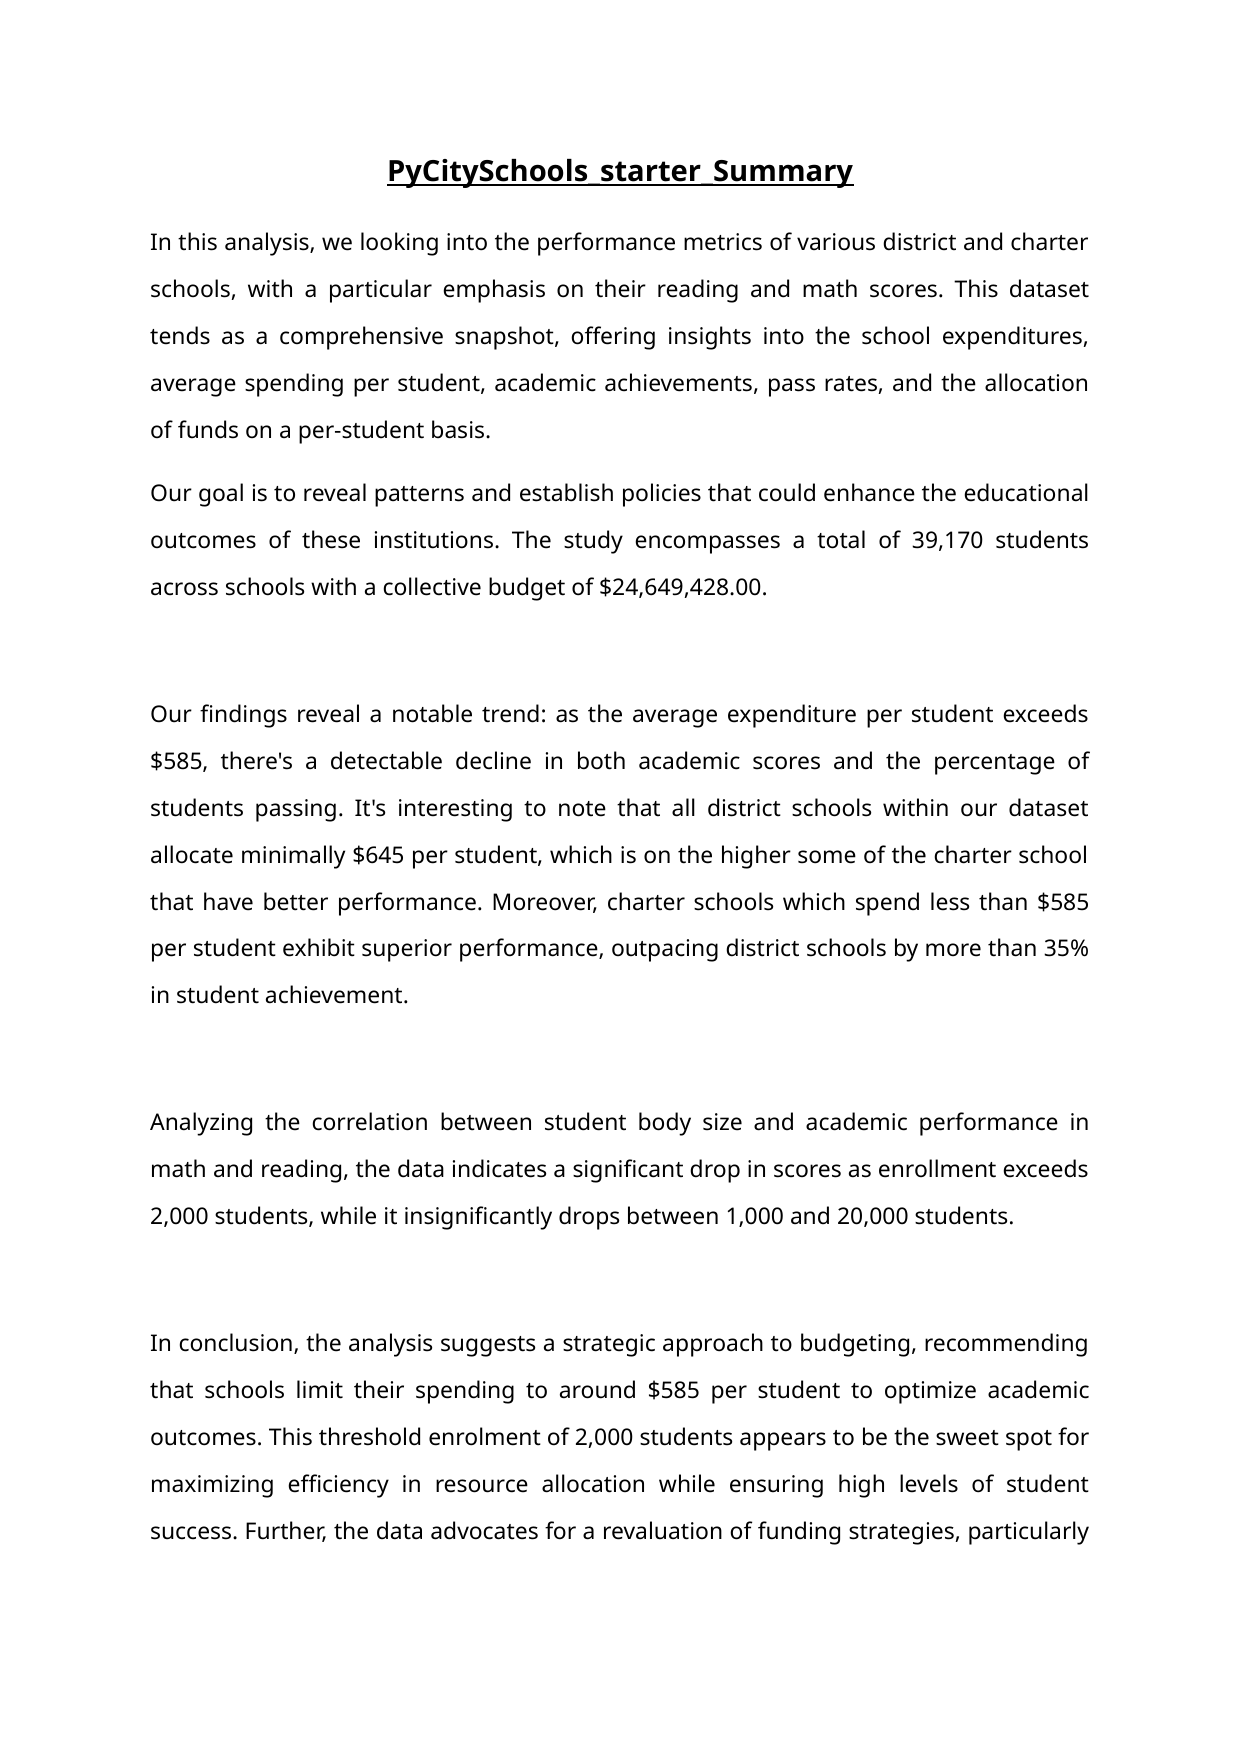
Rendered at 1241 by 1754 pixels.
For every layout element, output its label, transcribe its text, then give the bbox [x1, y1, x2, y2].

text Analyzing the correlation between student body size and academic performance in math and reading, the data indicates a significant drop in scores as enrollment exceeds 2,000 students, while it insignificantly drops between 1,000 and 20,000 students. [150, 1106, 1090, 1231]
text In this analysis, we looking into the performance metrics of various district and charter schools, with a particular emphasis on their reading and math scores. This dataset tends as a comprehensive snapshot, offering insights into the school expenditures, average spending per student, academic achievements, pass rates, and the allocation of funds on a per-student basis. [150, 226, 1090, 445]
text Our findings reveal a notable trend: as the average expenditure per student exceeds $585, there's a detectable decline in both academic scores and the percentage of students passing. It's interesting to note that all district schools within our dataset allocate minimally $645 per student, which is on the higher some of the charter school that have better performance. Moreover, charter schools which spend less than $585 per student exhibit superior performance, outpacing district schools by more than 35% in student achievement. [150, 698, 1090, 1011]
text PyCitySchools_starter_Summary [150, 150, 1090, 190]
text In conclusion, the analysis suggests a strategic approach to budgeting, recommending that schools limit their spending to around $585 per student to optimize academic outcomes. This threshold enrolment of 2,000 students appears to be the sweet spot for maximizing efficiency in resource allocation while ensuring high levels of student success. Further, the data advocates for a revaluation of funding strategies, particularly [150, 1327, 1090, 1546]
text Our goal is to reveal patterns and establish policies that could enhance the educational outcomes of these institutions. The study encompasses a total of 39,170 students across schools with a collective budget of $24,649,428.00. [150, 477, 1090, 602]
